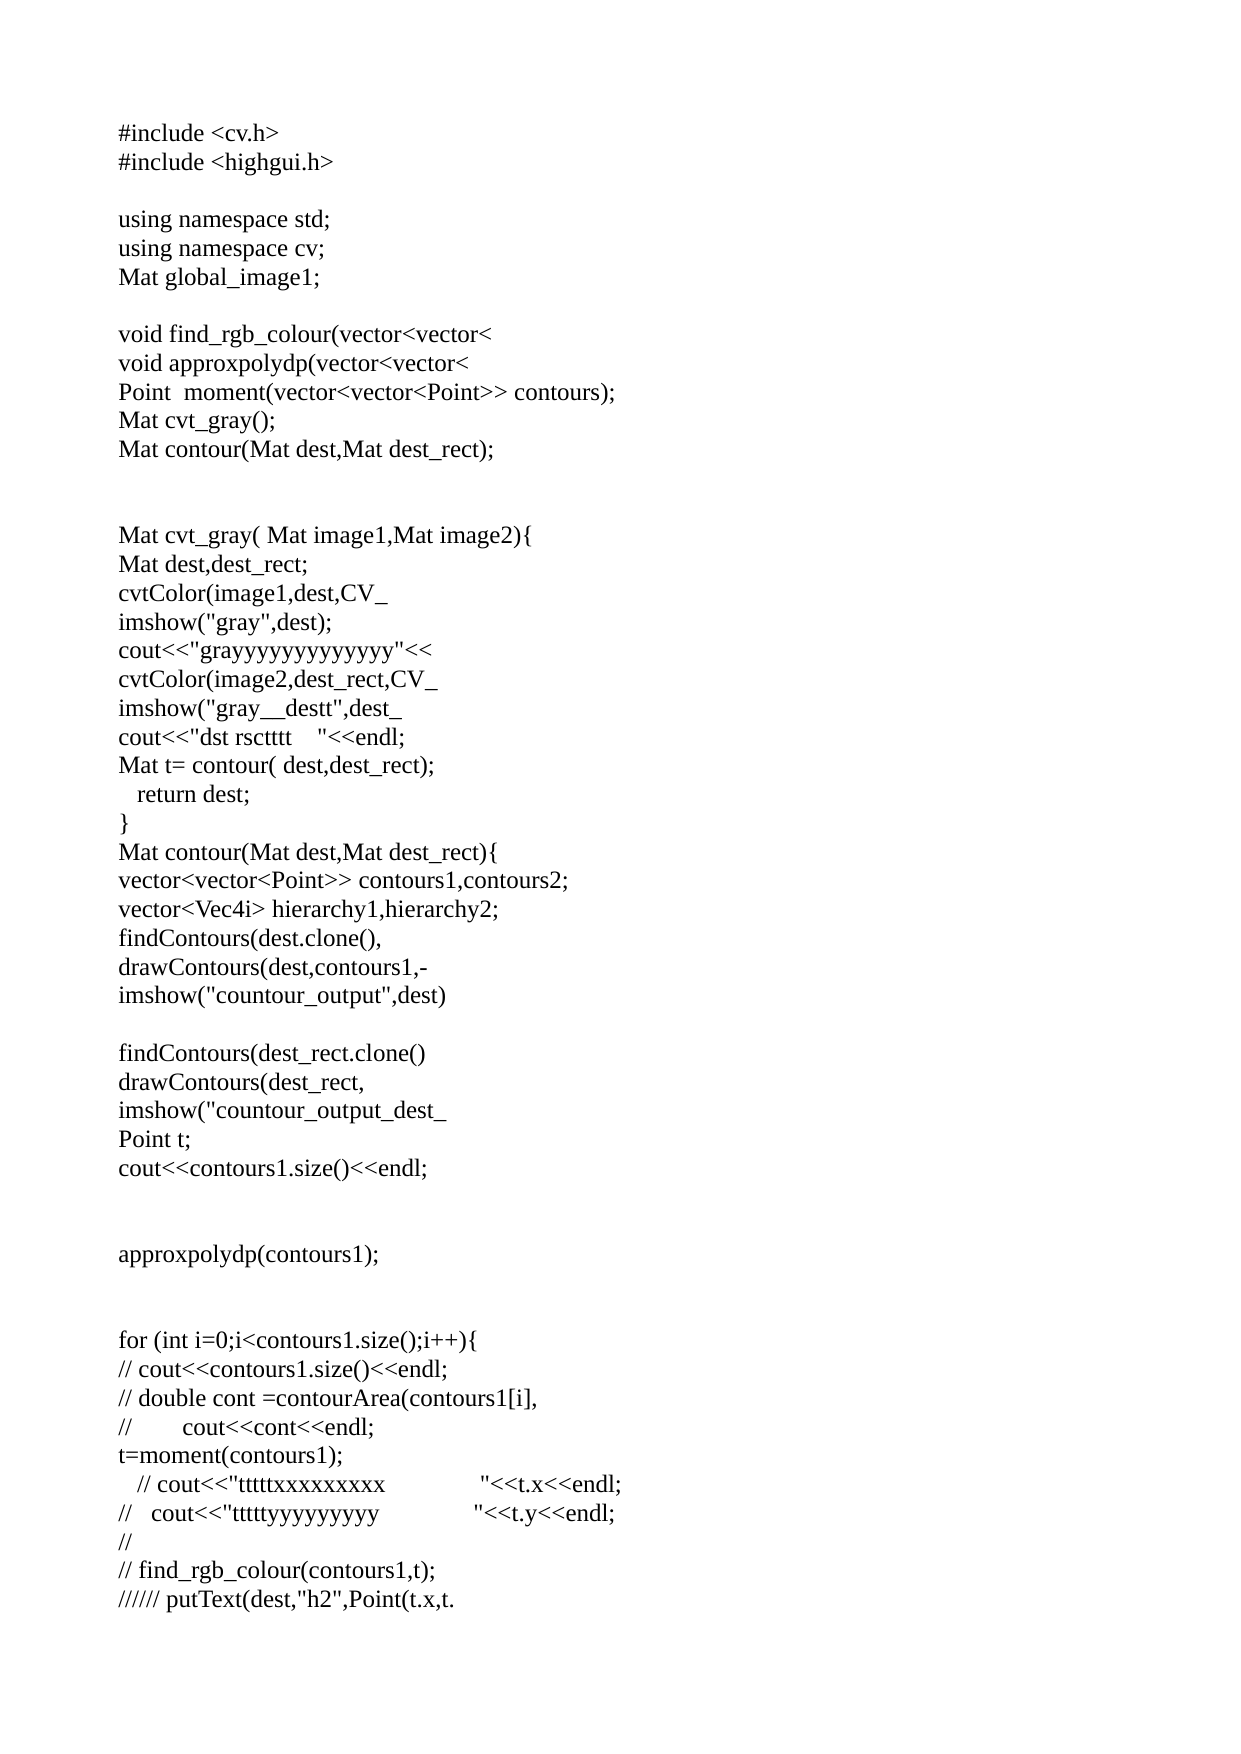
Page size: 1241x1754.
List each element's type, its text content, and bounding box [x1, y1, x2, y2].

text using namespace std; [118, 204, 1122, 233]
text // cout<<contours1.size()<<endl; [118, 1354, 1122, 1383]
text // cout<<cont<<endl; [118, 1412, 1122, 1441]
text imshow("gray__destt",dest_ [118, 693, 1122, 722]
text approxpolydp(contours1); [118, 1239, 1122, 1268]
text #include <highgui.h> [118, 147, 1122, 176]
text imshow("countour_output",dest) [118, 981, 1122, 1009]
text cout<<"dst rsctttt "<<endl; [118, 722, 1122, 751]
text imshow("countour_output_dest_ [118, 1096, 1122, 1124]
text Mat contour(Mat dest,Mat dest_rect){ [118, 837, 1122, 866]
text Mat t= contour( dest,dest_rect); [118, 751, 1122, 779]
text using namespace cv; [118, 233, 1122, 262]
text return dest; [118, 779, 1122, 808]
text Mat global_image1; [118, 262, 1122, 291]
text drawContours(dest_rect, [118, 1067, 1122, 1096]
text // cout<<"tttttxxxxxxxxx "<<t.x<<endl; [118, 1469, 1122, 1498]
text findContours(dest.clone(), [118, 923, 1122, 952]
text // find_rgb_colour(contours1,t); [118, 1556, 1122, 1584]
text cout<<contours1.size()<<endl; [118, 1153, 1122, 1182]
text vector<Vec4i> hierarchy1,hierarchy2; [118, 894, 1122, 923]
text // [118, 1527, 1122, 1556]
text Mat cvt_gray(); [118, 406, 1122, 434]
text // double cont =contourArea(contours1[i], [118, 1383, 1122, 1412]
text void approxpolydp(vector<vector< [118, 348, 1122, 377]
text Point moment(vector<vector<Point>> contours); [118, 377, 1122, 406]
text imshow("gray",dest); [118, 607, 1122, 636]
text #include <cv.h> [118, 118, 1122, 147]
text cvtColor(image2,dest_rect,CV_ [118, 664, 1122, 693]
text // cout<<"tttttyyyyyyyyy "<<t.y<<endl; [118, 1498, 1122, 1527]
text void find_rgb_colour(vector<vector< [118, 319, 1122, 348]
text Point t; [118, 1124, 1122, 1153]
text ////// putText(dest,"h2",Point(t.x,t. [118, 1584, 1122, 1613]
text Mat contour(Mat dest,Mat dest_rect); [118, 434, 1122, 463]
text findContours(dest_rect.clone() [118, 1038, 1122, 1067]
text Mat dest,dest_rect; [118, 549, 1122, 578]
text cout<<"grayyyyyyyyyyyyy"<< [118, 636, 1122, 664]
text cvtColor(image1,dest,CV_ [118, 578, 1122, 607]
text for (int i=0;i<contours1.size();i++){ [118, 1326, 1122, 1354]
text Mat cvt_gray( Mat image1,Mat image2){ [118, 521, 1122, 549]
text t=moment(contours1); [118, 1441, 1122, 1469]
text } [118, 808, 1122, 837]
text vector<vector<Point>> contours1,contours2; [118, 866, 1122, 894]
text drawContours(dest,contours1,- [118, 952, 1122, 981]
